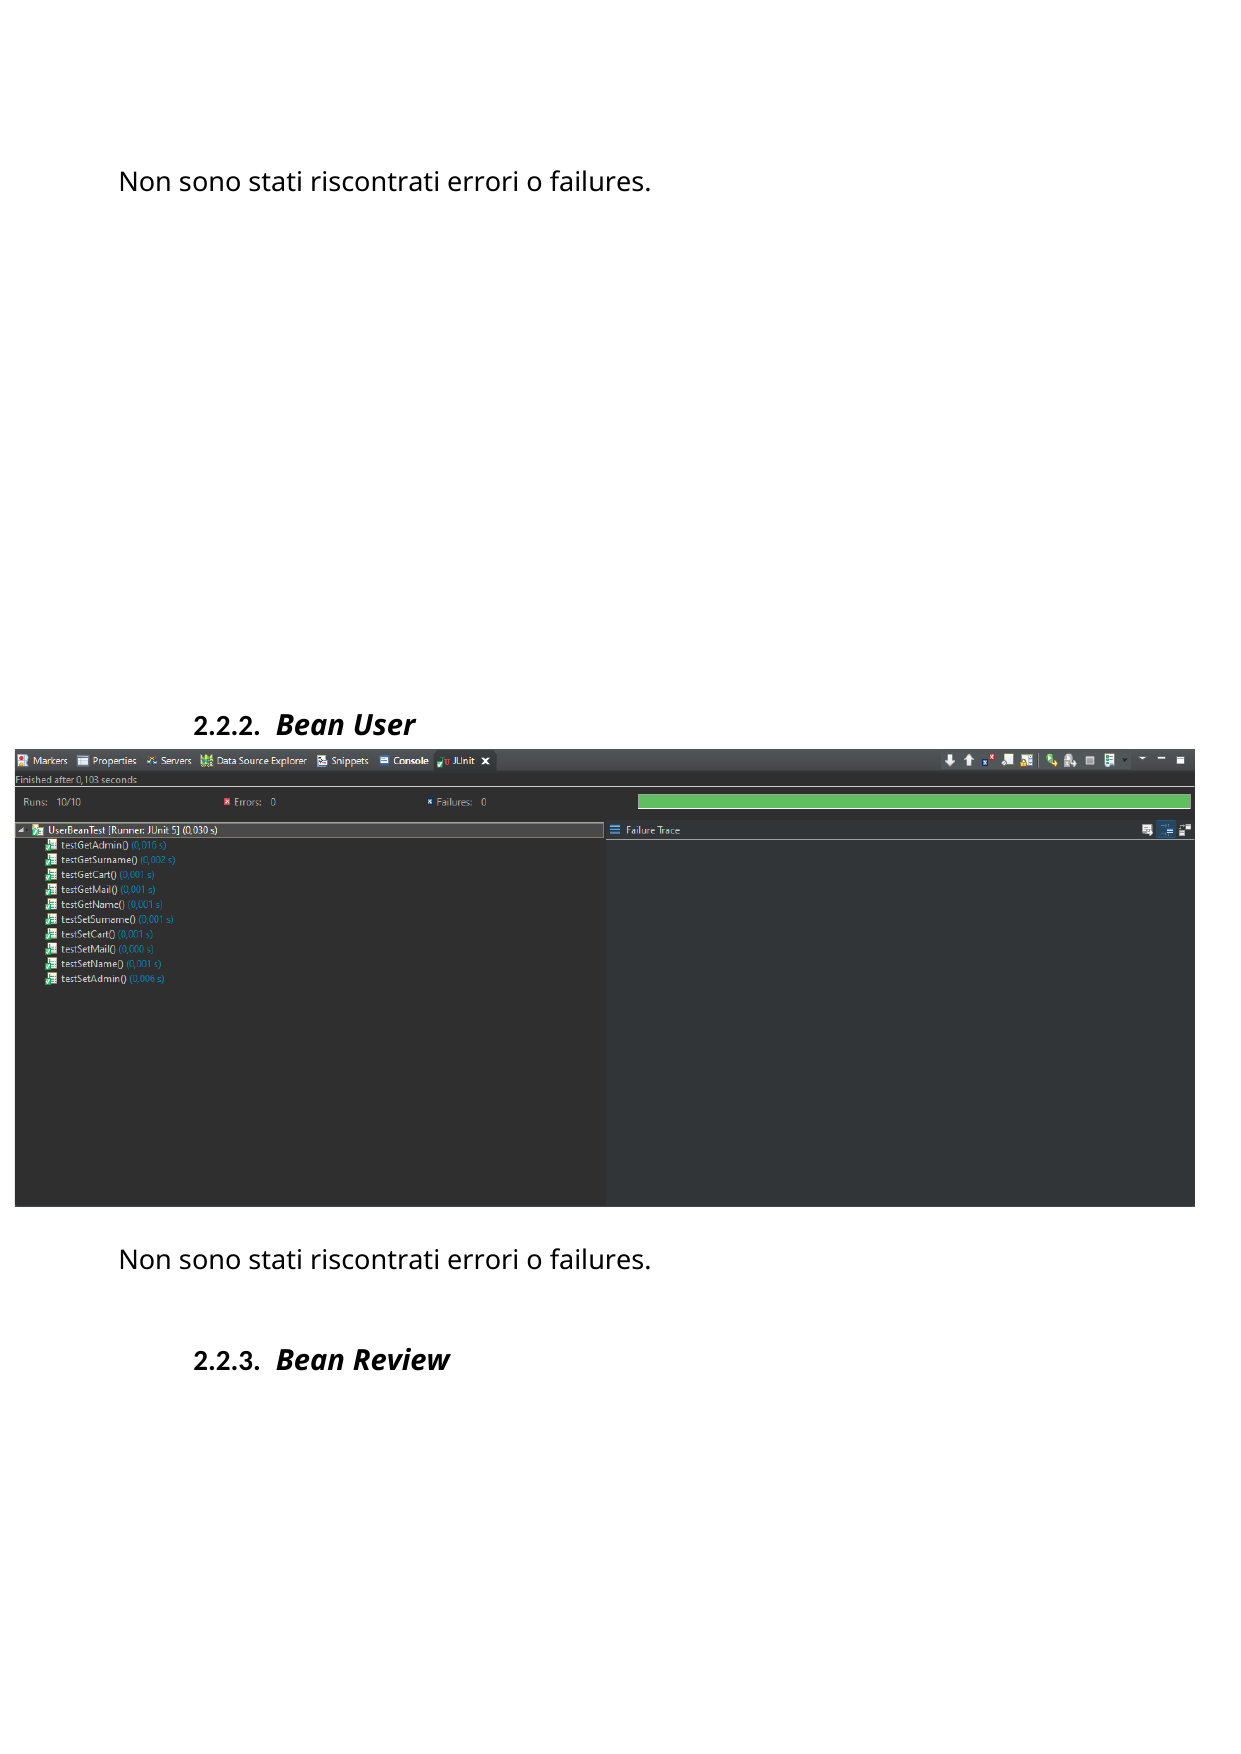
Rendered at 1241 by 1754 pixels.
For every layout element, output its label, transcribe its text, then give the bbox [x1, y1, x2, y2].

text Non sono stati riscontrati errori o failures. [118, 162, 1122, 199]
list Bean User [193, 704, 1122, 743]
list Bean Review [193, 1339, 1122, 1379]
picture [14, 749, 1195, 1207]
text Non sono stati riscontrati errori o failures. [118, 1241, 1122, 1278]
